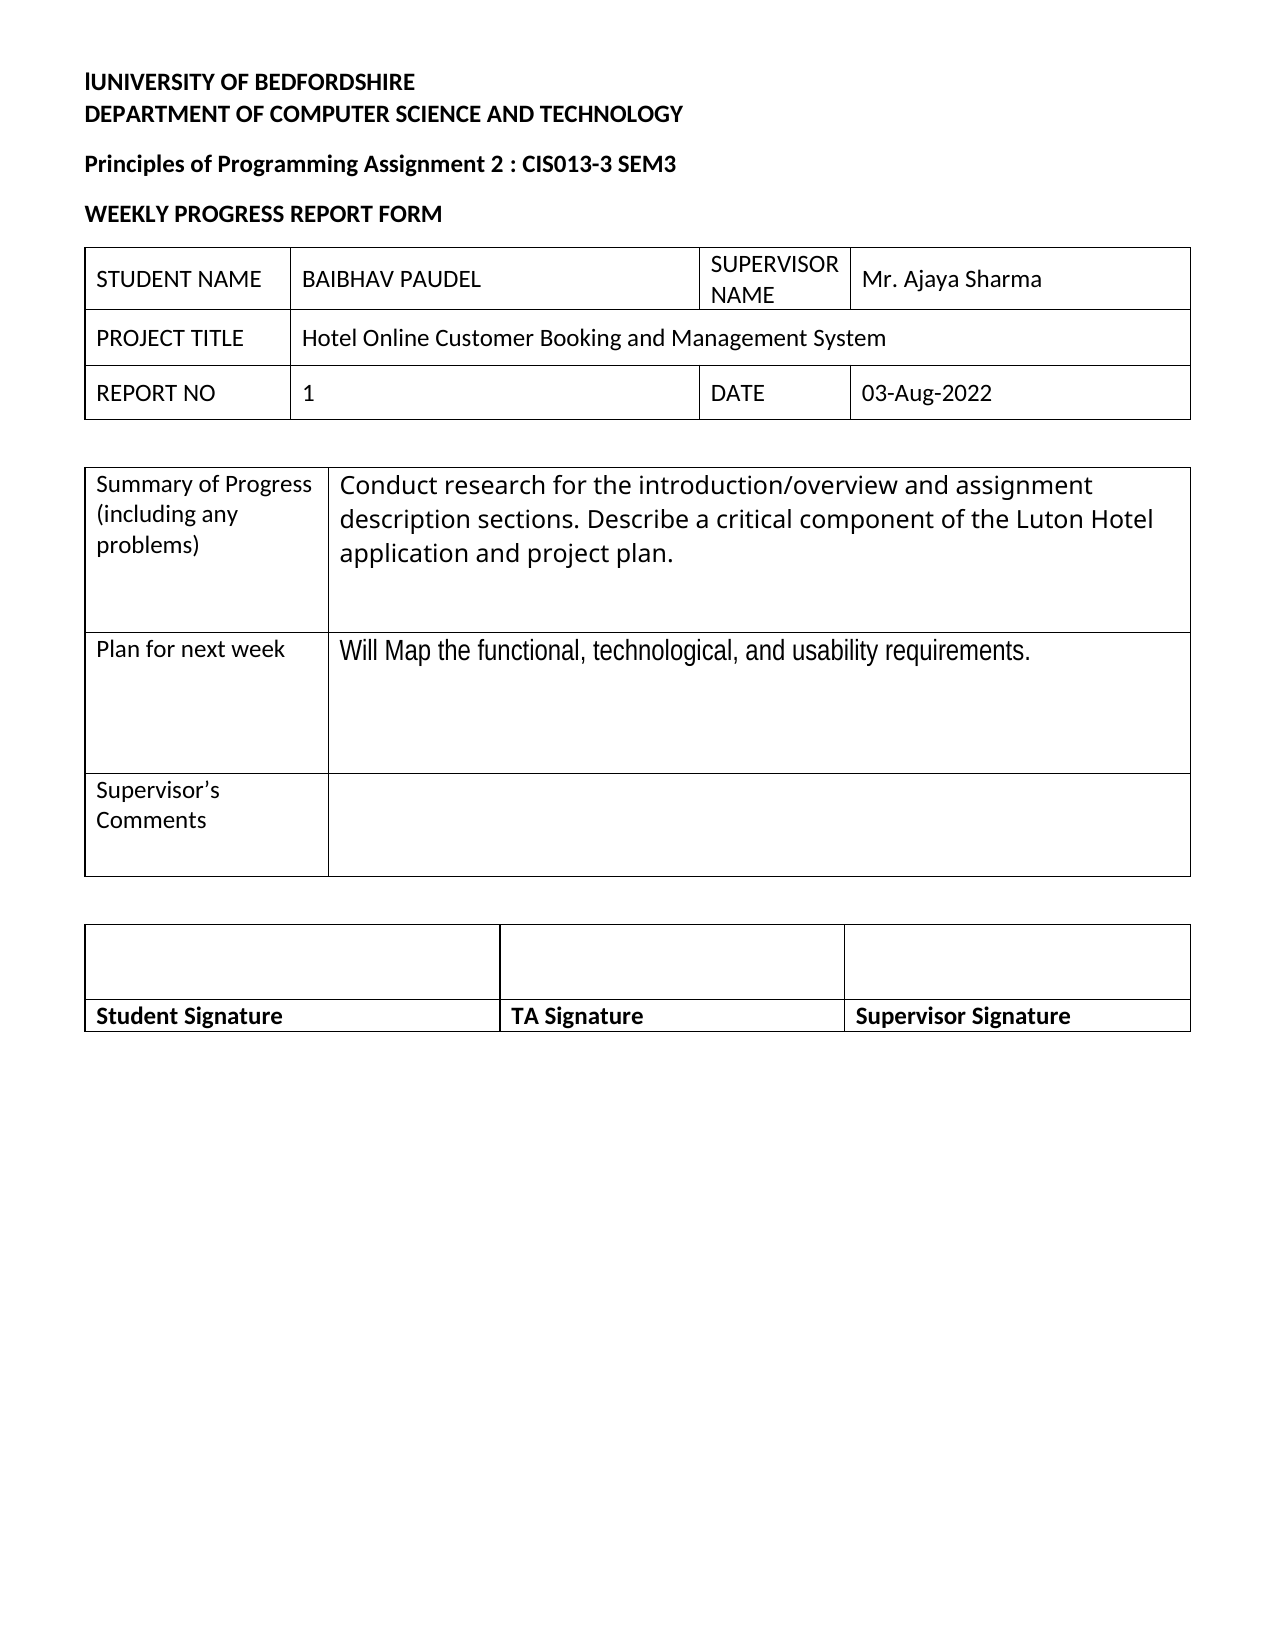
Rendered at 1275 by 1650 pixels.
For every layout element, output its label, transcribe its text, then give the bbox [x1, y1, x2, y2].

table_header [86, 925, 499, 999]
table_header Mr. Ajaya Sharma [851, 248, 1190, 309]
table_cell Student Signature [86, 1000, 499, 1031]
table_cell REPORT NO [86, 366, 290, 419]
text Principles of Programming Assignment 2 : CIS013-3 SEM3 [84, 148, 1191, 179]
table_header SUPERVISOR NAME [700, 248, 850, 309]
table_header Summary of Progress (including any problems) [86, 468, 328, 632]
table_cell 03-Aug-2022 [851, 366, 1190, 419]
table_cell 1 [291, 366, 699, 419]
text WEEKLY PROGRESS REPORT FORM [84, 198, 1191, 228]
table_cell DATE [700, 366, 850, 419]
table_header Conduct research for the introduction/overview and assignment description sections. Describe a critical component of the Luton Hotel application and project plan. [329, 468, 1190, 632]
table_cell Supervisor Signature [845, 1000, 1190, 1031]
table_header STUDENT NAME [86, 248, 290, 309]
table_cell Will Map the functional, technological, and usability requirements. [329, 633, 1190, 773]
table_header BAIBHAV PAUDEL [291, 248, 699, 309]
table_cell Supervisor’s Comments [86, 774, 328, 876]
table_cell [329, 774, 1190, 876]
table_cell TA Signature [501, 1000, 844, 1031]
table_header [501, 925, 844, 999]
table_cell Plan for next week [86, 633, 328, 773]
table_header [845, 925, 1190, 999]
table_cell Hotel Online Customer Booking and Management System [291, 310, 1190, 364]
text lUNIVERSITY OF BEDFORDSHIRE DEPARTMENT OF COMPUTER SCIENCE AND TECHNOLOGY [84, 66, 1191, 129]
table_cell PROJECT TITLE [86, 310, 290, 364]
